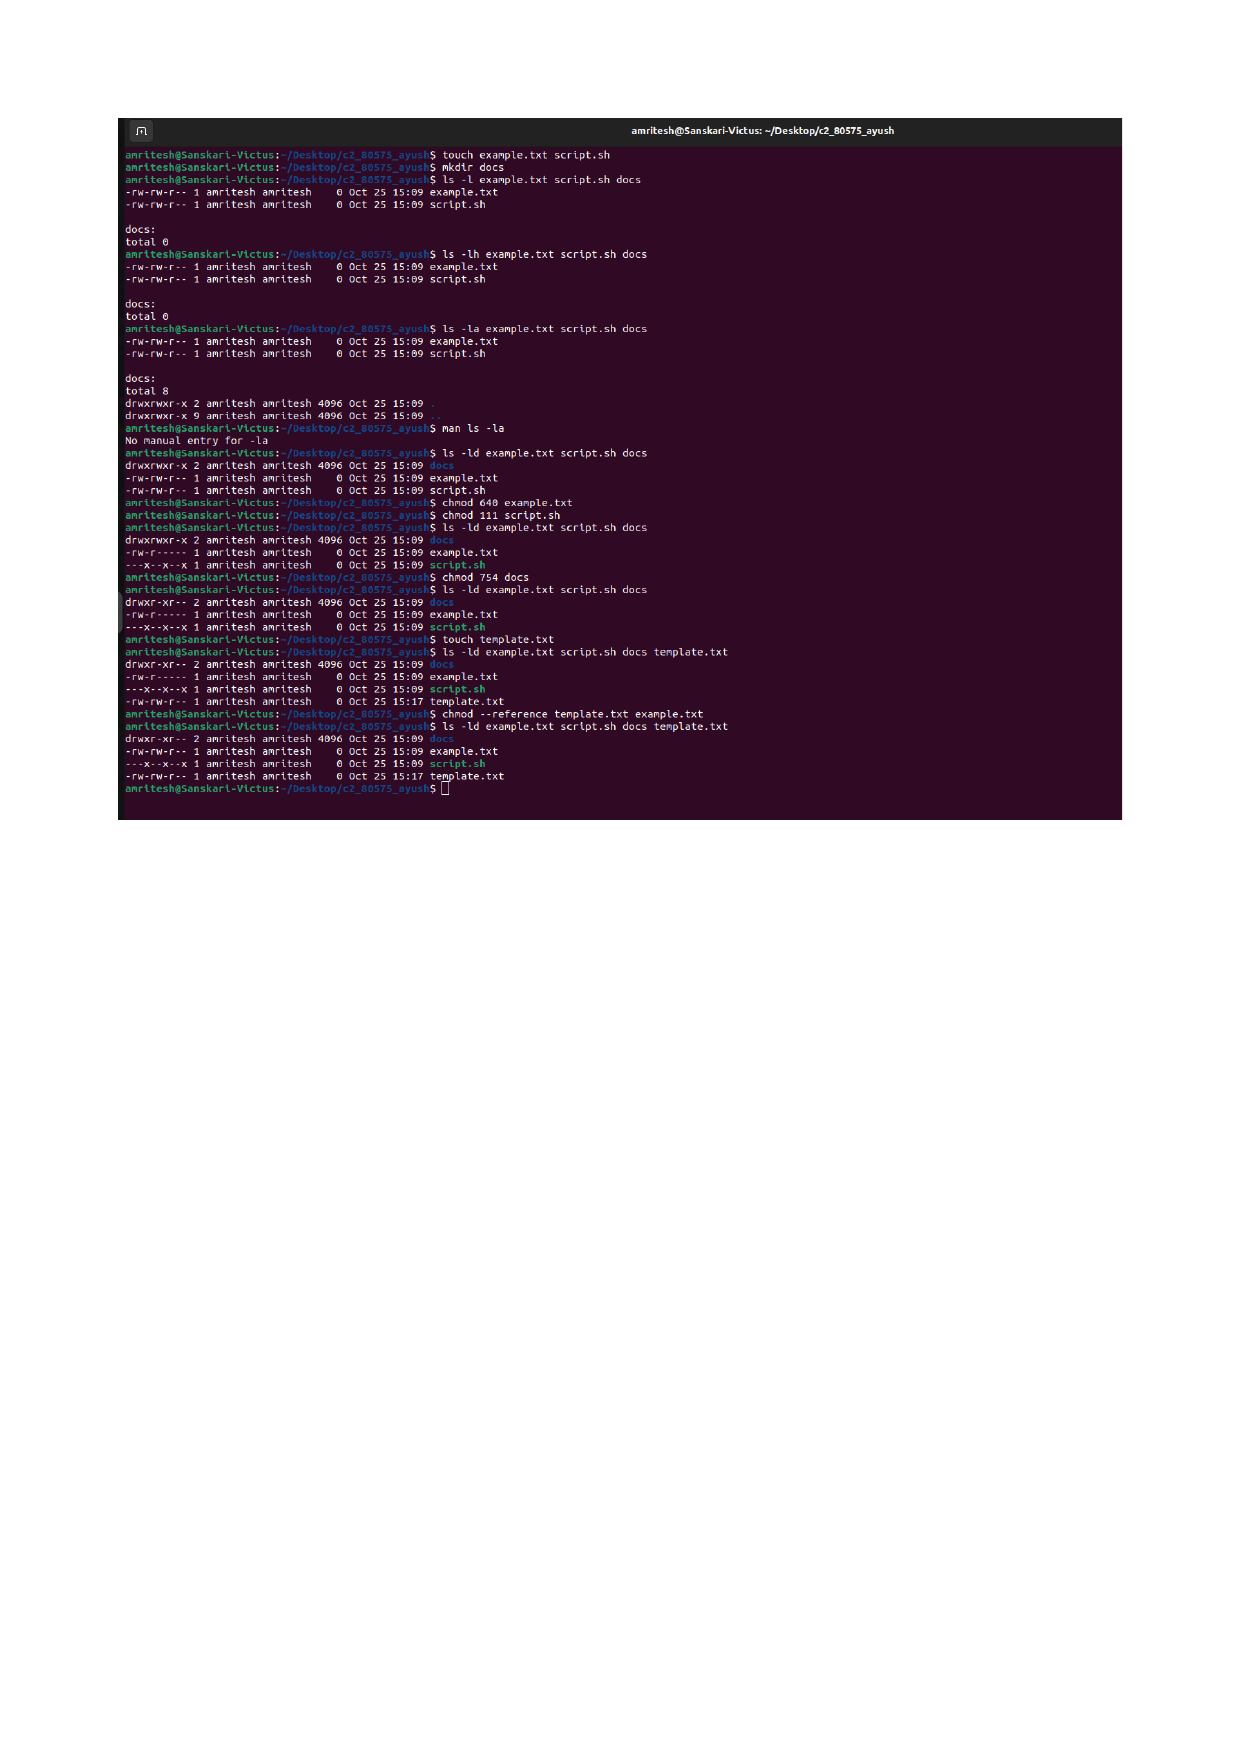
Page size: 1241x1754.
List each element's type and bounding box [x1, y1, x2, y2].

picture [118, 118, 1123, 820]
